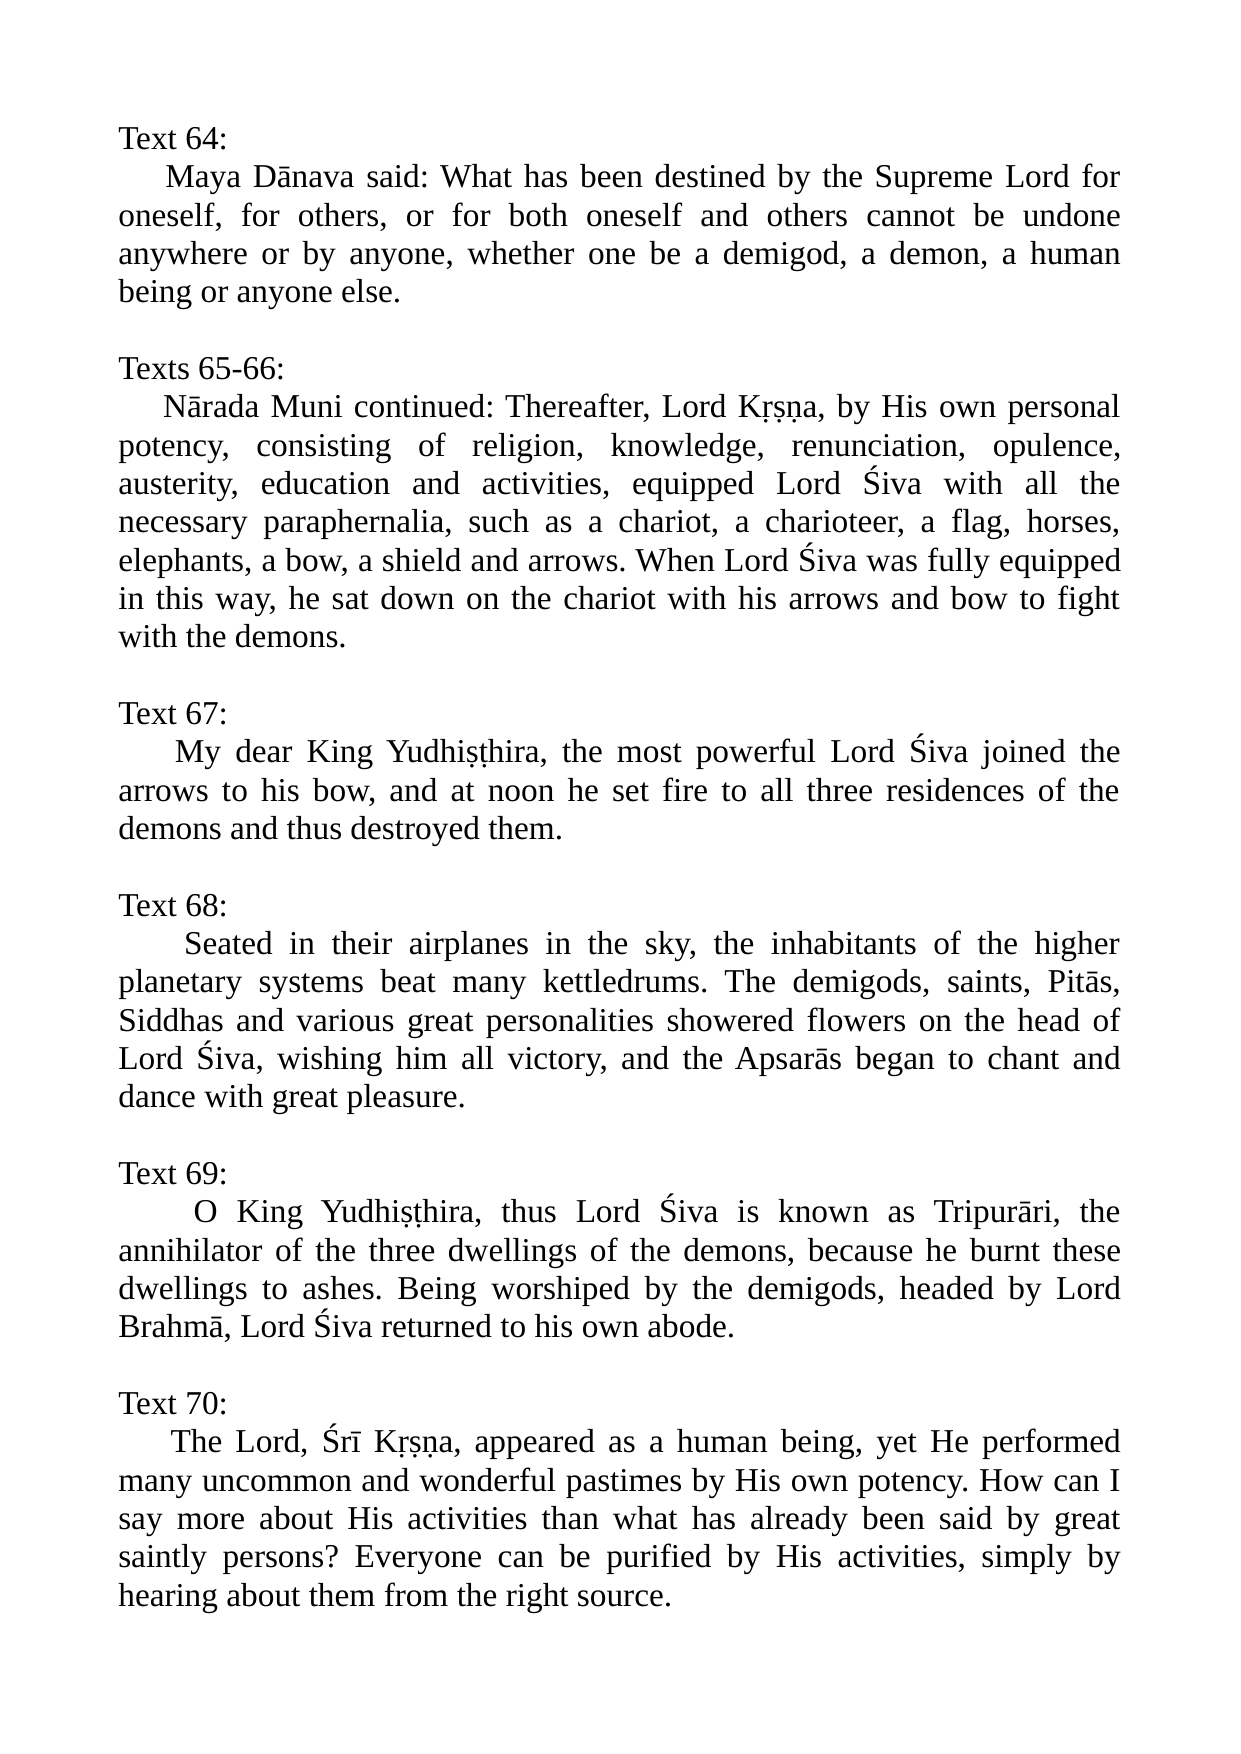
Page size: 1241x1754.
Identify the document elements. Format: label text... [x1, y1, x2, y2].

text My dear King Yudhiṣṭhira, the most powerful Lord Śiva joined the arrows to his bow, and at noon he set fire to all three residences of the demons and thus destroyed them. [118, 731, 1122, 846]
text Seated in their airplanes in the sky, the inhabitants of the higher planetary systems beat many kettledrums. The demigods, saints, Pitās, Siddhas and various great personalities showered flowers on the head of Lord Śiva, wishing him all victory, and the Apsarās began to chant and dance with great pleasure. [118, 923, 1122, 1115]
text Text 67: [118, 693, 1122, 731]
text Text 68: [118, 885, 1122, 923]
text Texts 65-66: [118, 348, 1122, 386]
text Text 69: [118, 1153, 1122, 1191]
text The Lord, Śrī Kṛṣṇa, appeared as a human being, yet He performed many uncommon and wonderful pastimes by His own potency. How can I say more about His activities than what has already been said by great saintly persons? Everyone can be purified by His activities, simply by hearing about them from the right source. [118, 1421, 1122, 1613]
text Maya Dānava said: What has been destined by the Supreme Lord for oneself, for others, or for both oneself and others cannot be undone anywhere or by anyone, whether one be a demigod, a demon, a human being or anyone else. [118, 156, 1122, 310]
text Nārada Muni continued: Thereafter, Lord Kṛṣṇa, by His own personal potency, consisting of religion, knowledge, renunciation, opulence, austerity, education and activities, equipped Lord Śiva with all the necessary paraphernalia, such as a chariot, a charioteer, a flag, horses, elephants, a bow, a shield and arrows. When Lord Śiva was fully equipped in this way, he sat down on the chariot with his arrows and bow to fight with the demons. [118, 386, 1122, 655]
text O King Yudhiṣṭhira, thus Lord Śiva is known as Tripurāri, the annihilator of the three dwellings of the demons, because he burnt these dwellings to ashes. Being worshiped by the demigods, headed by Lord Brahmā, Lord Śiva returned to his own abode. [118, 1191, 1122, 1345]
text Text 64: [118, 118, 1122, 156]
text Text 70: [118, 1383, 1122, 1421]
